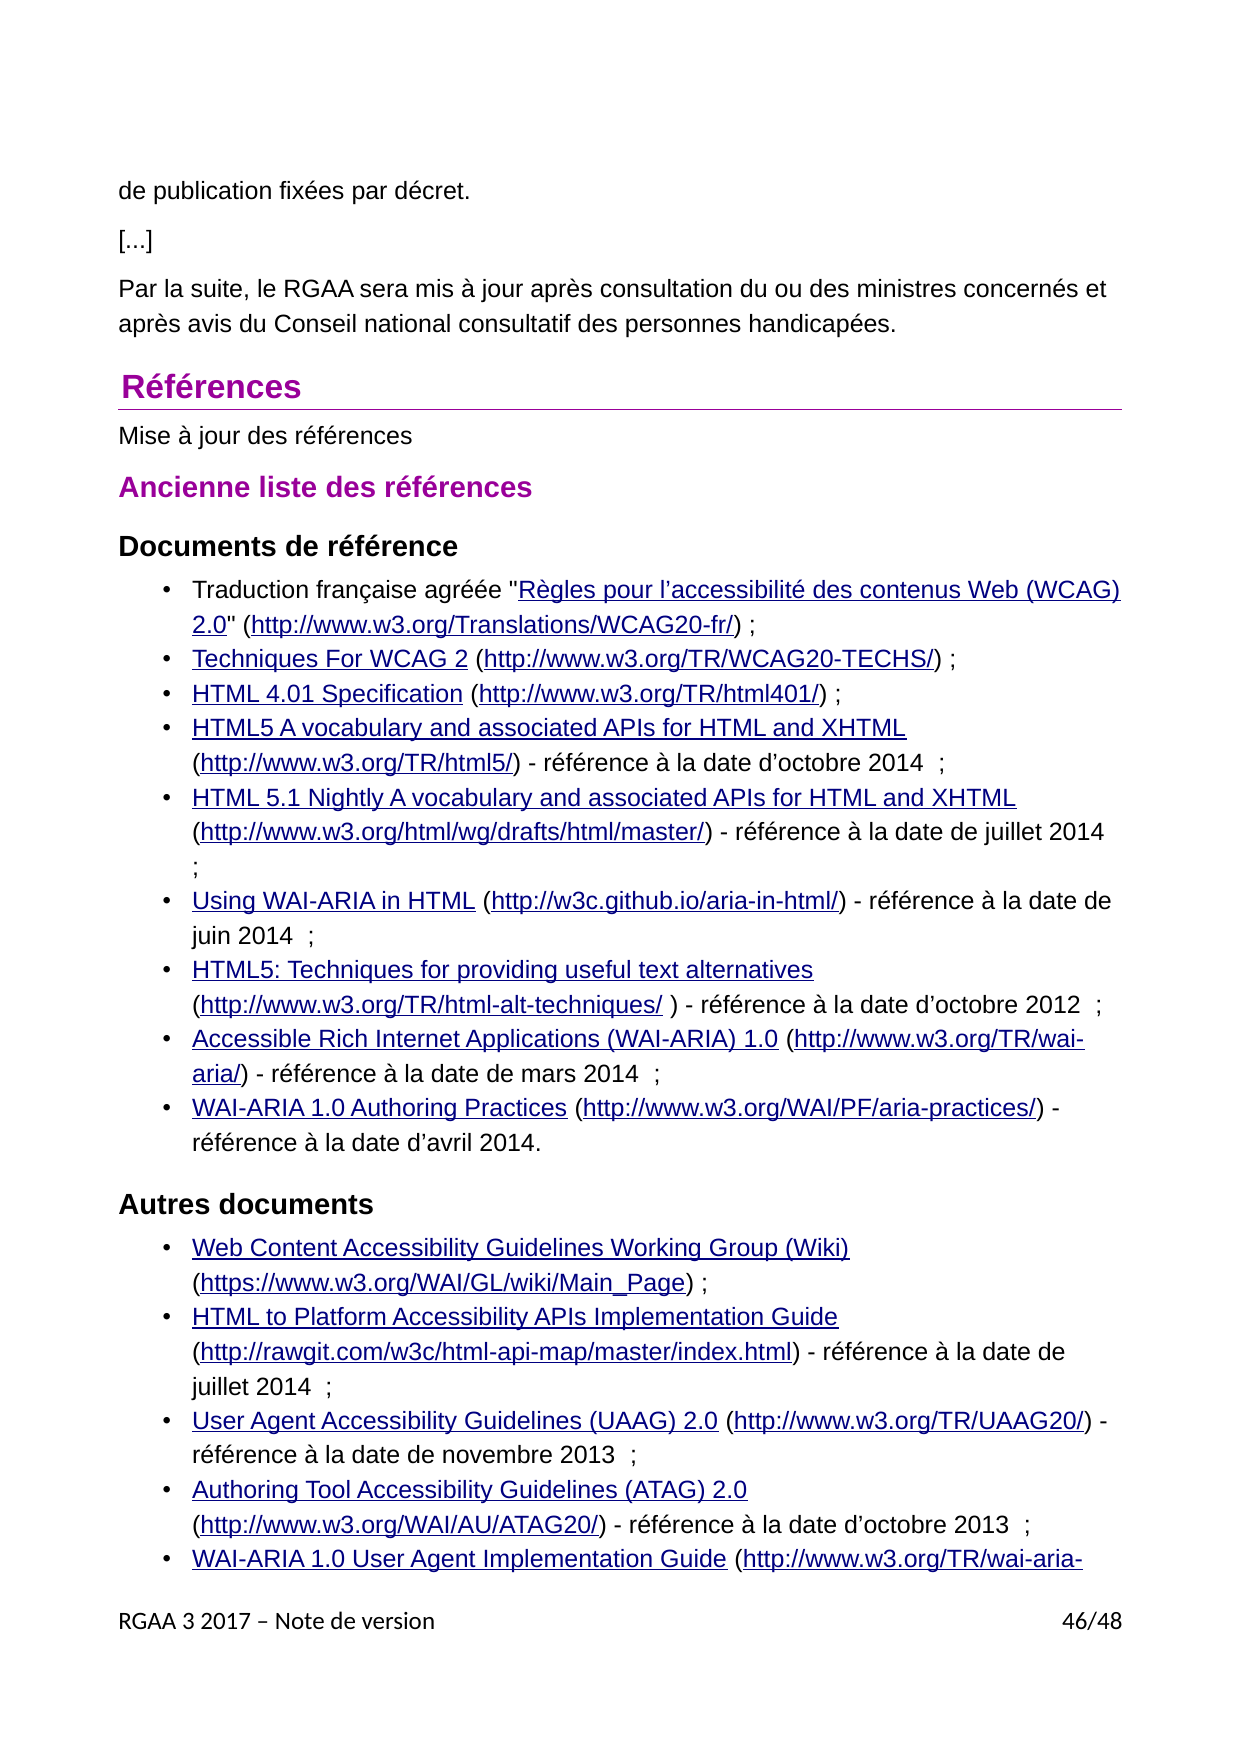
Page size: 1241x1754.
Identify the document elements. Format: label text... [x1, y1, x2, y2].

list Using WAI-ARIA in HTML (http://w3c.github.io/aria-in-html/) - référence à la date de juin 2014 ; [162, 886, 1122, 949]
subtitle Documents de référence [118, 529, 1122, 563]
subtitle Références [118, 364, 1122, 409]
list Traduction française agréée "Règles pour l’accessibilité des contenus Web (WCAG) 2.0" (http://www.w3.org/Translations/WCAG20-fr/) ; [162, 575, 1122, 638]
text Par la suite, le RGAA sera mis à jour après consultation du ou des ministres concernés et après avis du Conseil national consultatif des personnes handicapées. [118, 274, 1122, 338]
subtitle Autres documents [118, 1187, 1122, 1221]
list HTML to Platform Accessibility APIs Implementation Guide (http://rawgit.com/w3c/html-api-map/master/index.html) - référence à la date de juillet 2014 ; [162, 1302, 1122, 1400]
list WAI-ARIA 1.0 Authoring Practices (http://www.w3.org/WAI/PF/aria-practices/) - référence à la date d’avril 2014. [162, 1093, 1122, 1157]
list Techniques For WCAG 2 (http://www.w3.org/TR/WCAG20-TECHS/) ; [162, 644, 1122, 673]
list HTML5 A vocabulary and associated APIs for HTML and XHTML (http://www.w3.org/TR/html5/) - référence à la date d’octobre 2014 ; [162, 713, 1122, 777]
text de publication fixées par décret. [118, 176, 1122, 205]
list Accessible Rich Internet Applications (WAI-ARIA) 1.0 (http://www.w3.org/TR/wai-aria/) - référence à la date de mars 2014 ; [162, 1024, 1122, 1087]
list HTML 5.1 Nightly A vocabulary and associated APIs for HTML and XHTML (http://www.w3.org/html/wg/drafts/html/master/) - référence à la date de juillet 2014 ; [162, 782, 1122, 880]
list Authoring Tool Accessibility Guidelines (ATAG) 2.0 (http://www.w3.org/WAI/AU/ATAG20/) - référence à la date d’octobre 2013 ; [162, 1475, 1122, 1538]
list Web Content Accessibility Guidelines Working Group (Wiki) (https://www.w3.org/WAI/GL/wiki/Main_Page) ; [162, 1233, 1122, 1297]
text [...] [118, 225, 1122, 254]
list HTML 4.01 Specification (http://www.w3.org/TR/html401/) ; [162, 679, 1122, 708]
list User Agent Accessibility Guidelines (UAAG) 2.0 (http://www.w3.org/TR/UAAG20/) - référence à la date de novembre 2013 ; [162, 1406, 1122, 1469]
text Mise à jour des références [118, 421, 1122, 450]
subtitle Ancienne liste des références [118, 470, 1122, 504]
list HTML5: Techniques for providing useful text alternatives (http://www.w3.org/TR/html-alt-techniques/ ) - référence à la date d’octobre 2012 ; [162, 955, 1122, 1018]
list WAI-ARIA 1.0 User Agent Implementation Guide (http://www.w3.org/TR/wai-aria- [162, 1544, 1122, 1573]
